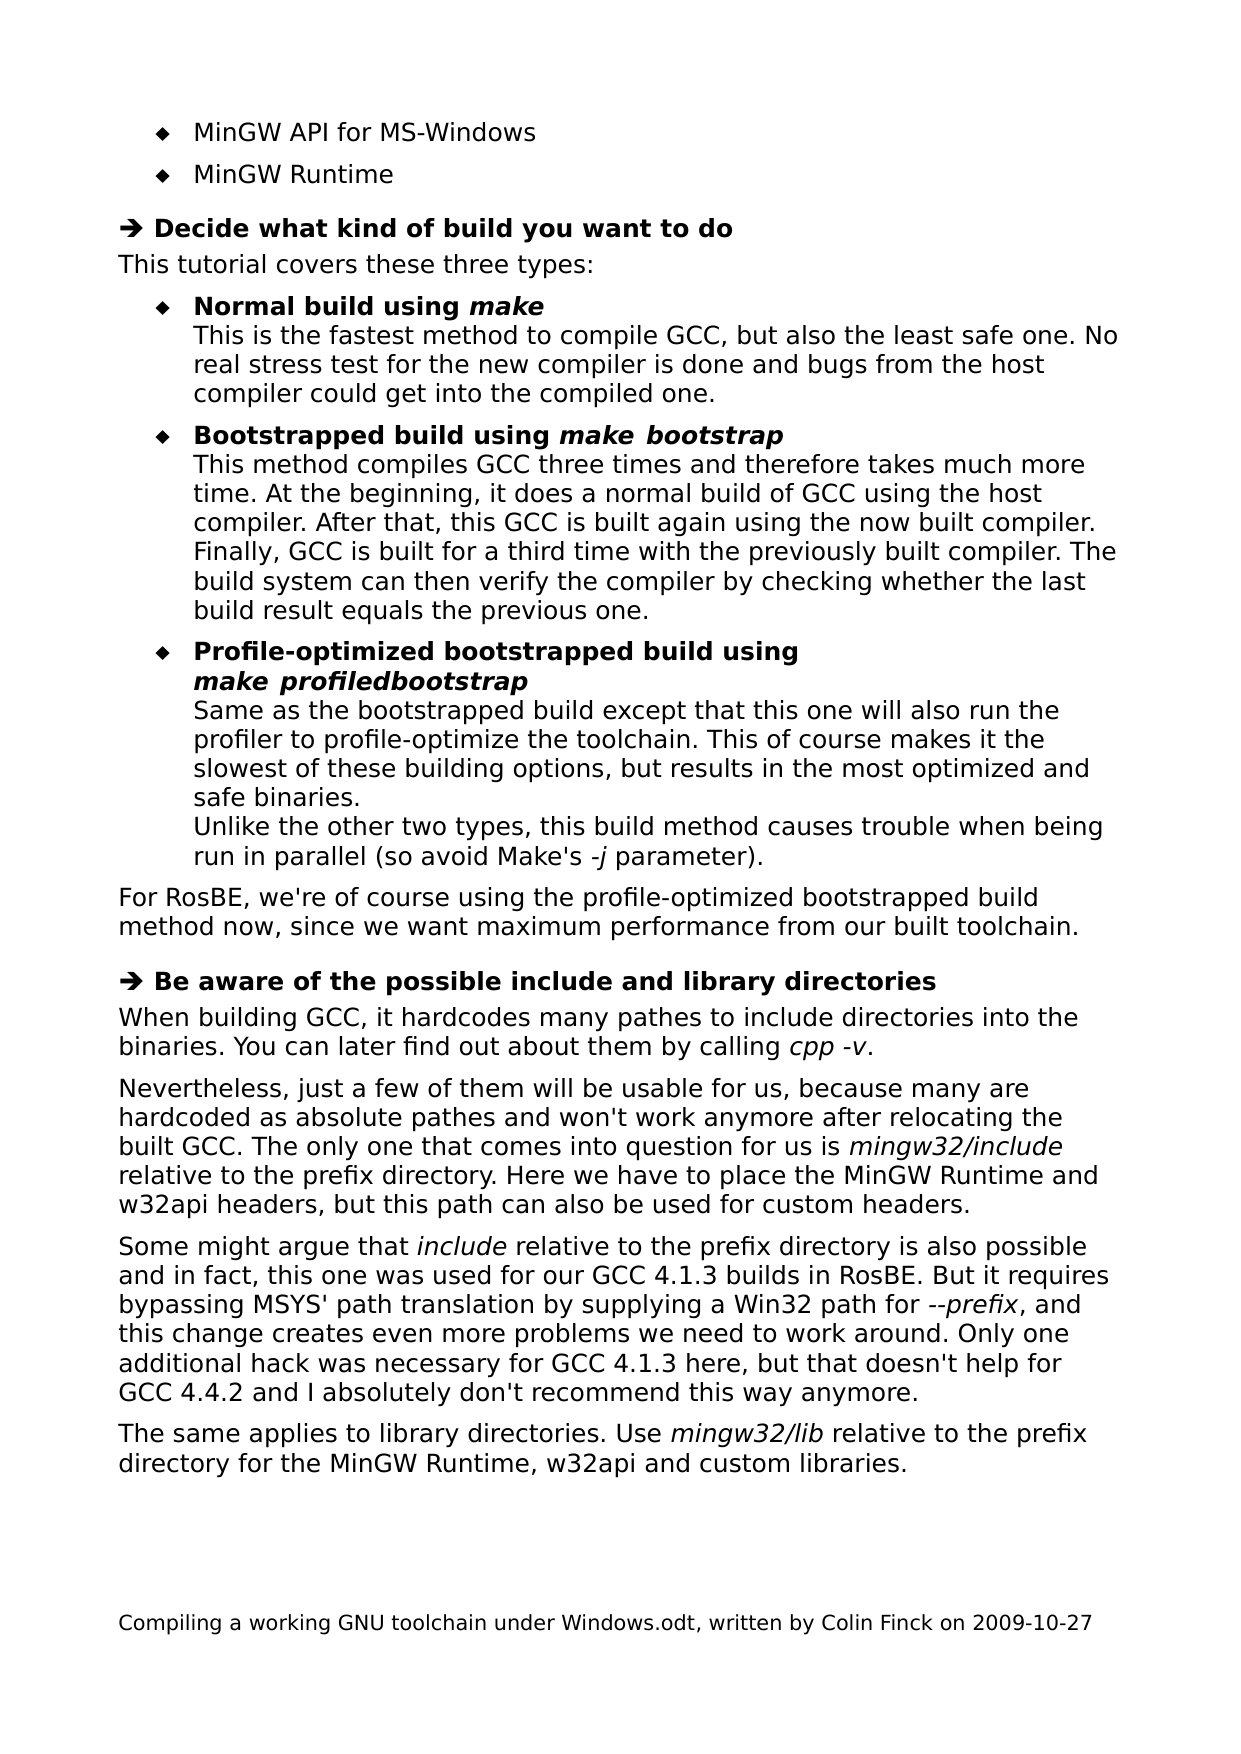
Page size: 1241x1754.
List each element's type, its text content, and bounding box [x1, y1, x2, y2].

list Profile-optimized bootstrapped build using make profiledbootstrap Same as the bootstrapped build except that this one will also run the profiler to profile-optimize the toolchain. This of course makes it the slowest of these building options, but results in the most optimized and safe binaries. Unlike the other two types, this build method causes trouble when being run in parallel (so avoid Make's -j parameter). [155, 638, 1122, 871]
list Bootstrapped build using make bootstrap This method compiles GCC three times and therefore takes much more time. At the beginning, it does a normal build of GCC using the host compiler. After that, this GCC is built again using the now built compiler. Finally, GCC is built for a third time with the previously built compiler. The build system can then verify the compiler by checking whether the last build result equals the previous one. [155, 421, 1122, 625]
subtitle Be aware of the possible include and library directories [118, 967, 1122, 996]
list MinGW API for MS-Windows [155, 118, 1122, 147]
text This tutorial covers these three types: [118, 250, 1122, 279]
text Nevertheless, just a few of them will be usable for us, because many are hardcoded as absolute pathes and won't work anymore after relocating the built GCC. The only one that comes into question for us is mingw32/include relative to the prefix directory. Here we have to place the MinGW Runtime and w32api headers, but this path can also be used for custom headers. [118, 1074, 1122, 1219]
text For RosBE, we're of course using the profile-optimized bootstrapped build method now, since we want maximum performance from our built toolchain. [118, 883, 1122, 942]
list Normal build using make This is the fastest method to compile GCC, but also the least safe one. No real stress test for the new compiler is done and bugs from the host compiler could get into the compiled one. [155, 292, 1122, 408]
text When building GCC, it hardcodes many pathes to include directories into the binaries. You can later find out about them by calling cpp -v. [118, 1003, 1122, 1061]
list MinGW Runtime [155, 160, 1122, 189]
text The same applies to library directories. Use mingw32/lib relative to the prefix directory for the MinGW Runtime, w32api and custom libraries. [118, 1419, 1122, 1478]
text Some might argue that include relative to the prefix directory is also possible and in fact, this one was used for our GCC 4.1.3 builds in RosBE. But it requires bypassing MSYS' path translation by supplying a Win32 path for --prefix, and this change creates even more problems we need to work around. Only one additional hack was necessary for GCC 4.1.3 here, but that doesn't help for GCC 4.4.2 and I absolutely don't recommend this way anymore. [118, 1232, 1122, 1407]
subtitle Decide what kind of build you want to do [118, 214, 1122, 244]
